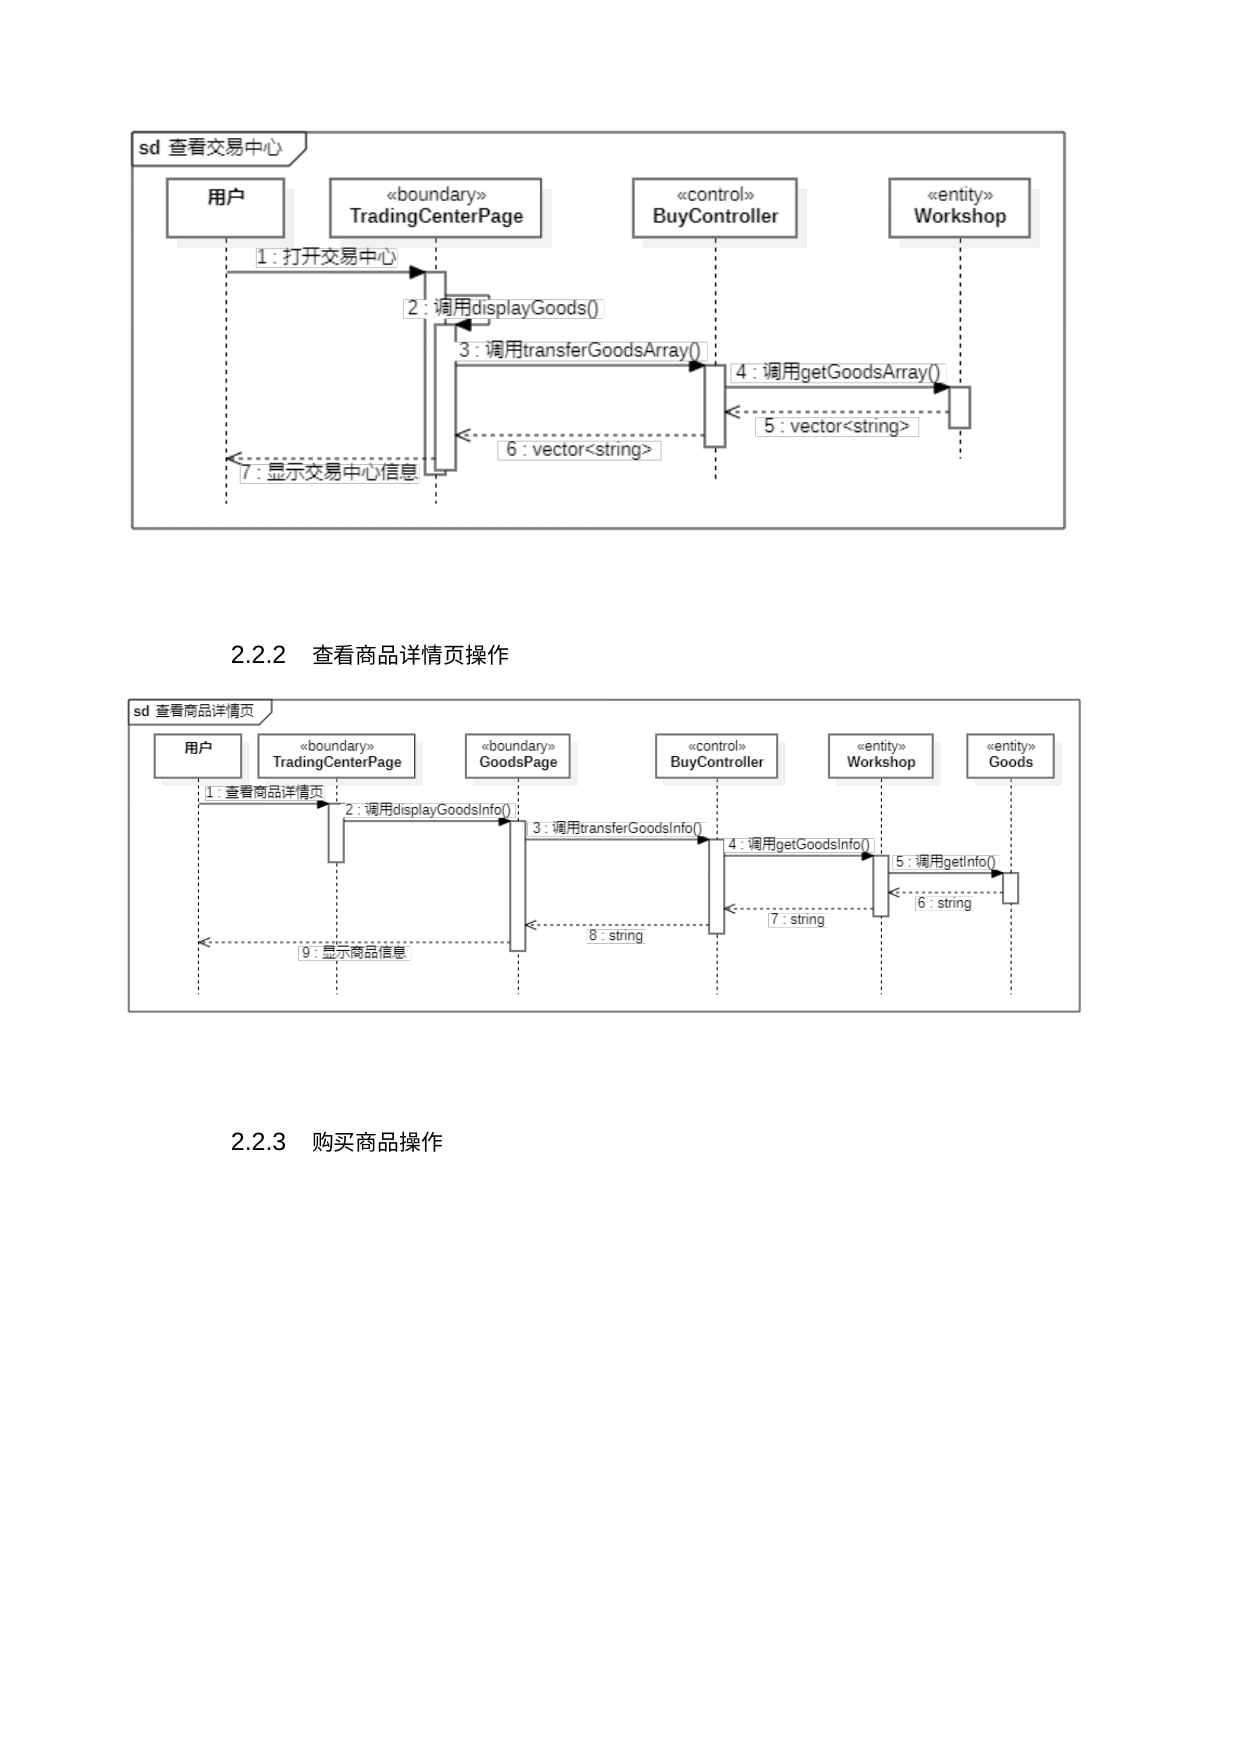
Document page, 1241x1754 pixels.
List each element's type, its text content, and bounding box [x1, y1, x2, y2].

list 购买商品操作 [231, 1125, 1122, 1157]
picture [118, 689, 1123, 1055]
picture [118, 118, 1123, 587]
list 查看商品详情页操作 [231, 638, 1122, 670]
